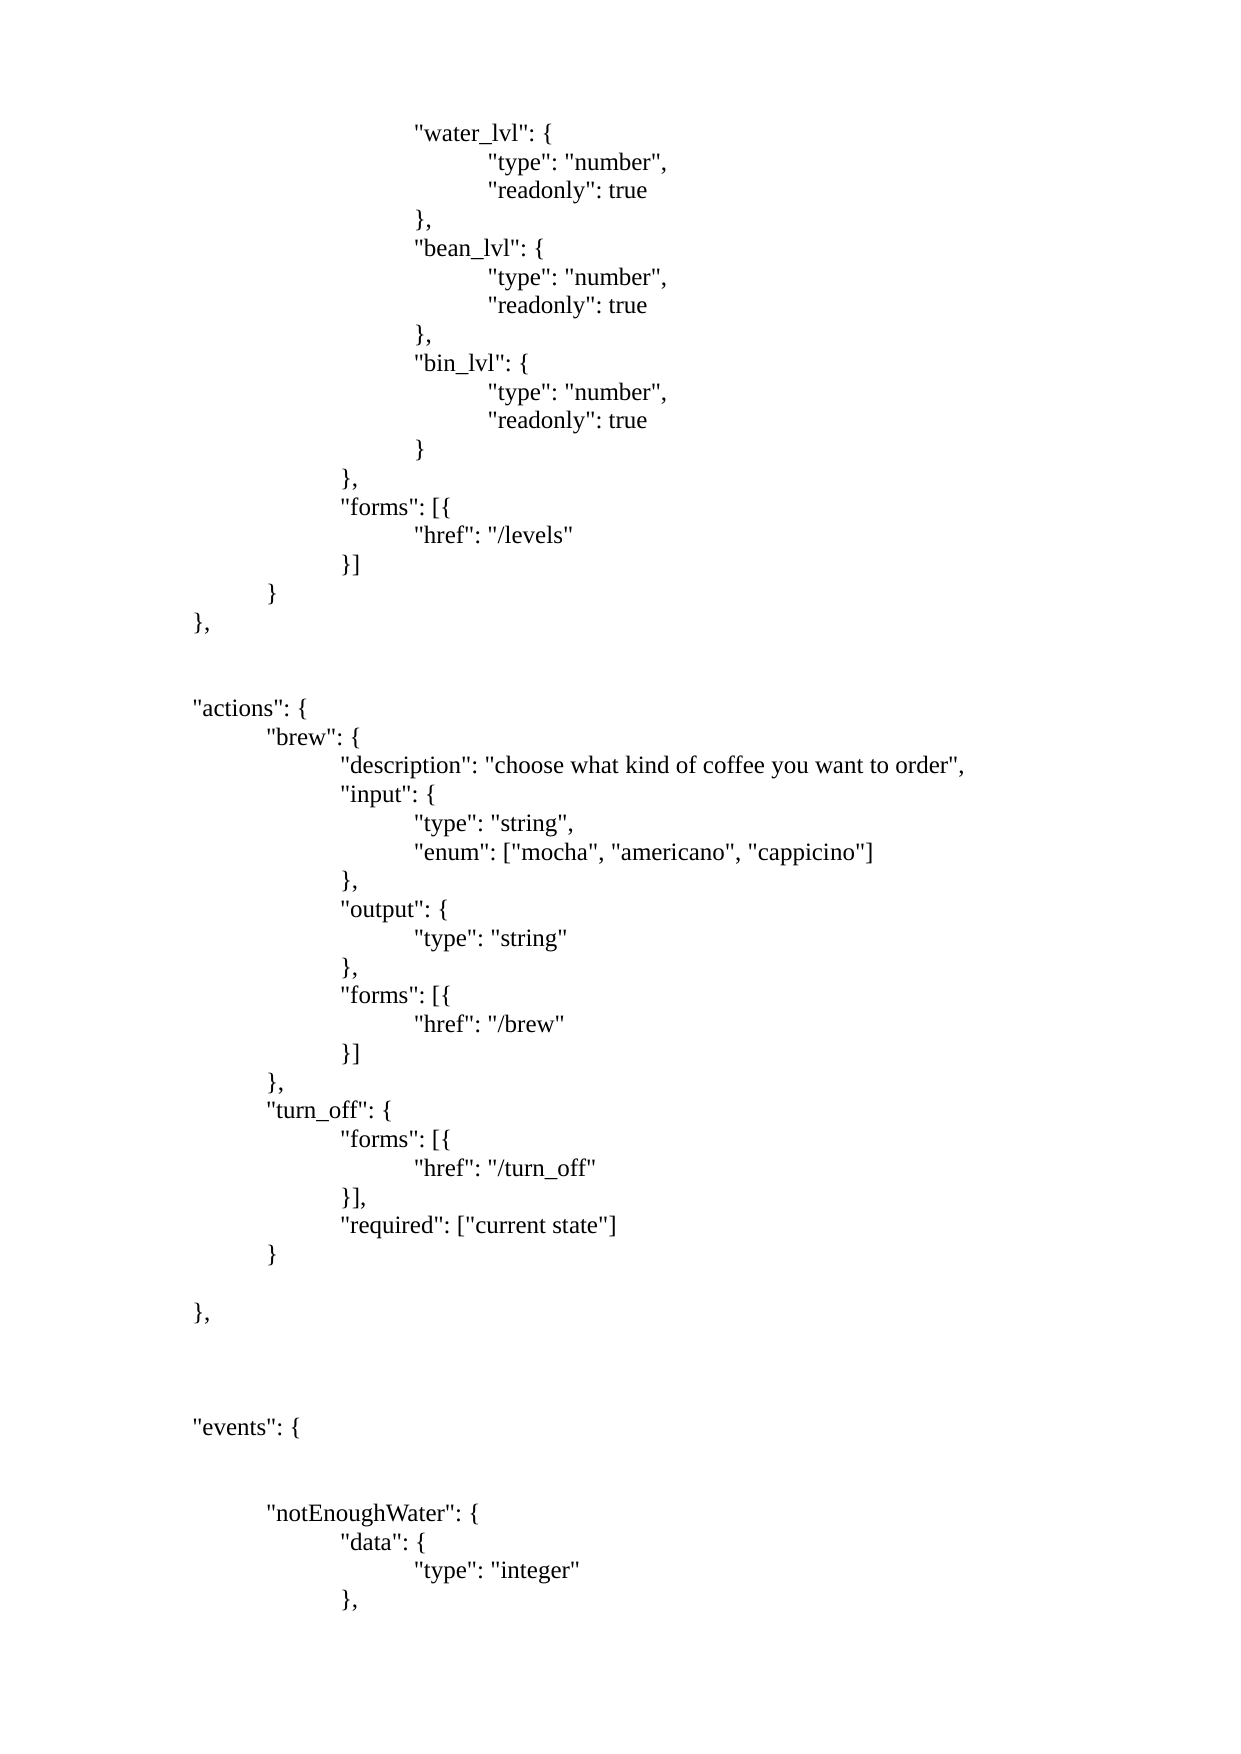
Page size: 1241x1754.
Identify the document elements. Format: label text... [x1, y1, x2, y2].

text "type": "number", [118, 377, 1122, 406]
text "data": { [118, 1527, 1122, 1556]
text "actions": { [118, 693, 1122, 722]
text "type": "string", [118, 808, 1122, 837]
text "enum": ["mocha", "americano", "cappicino"] [118, 837, 1122, 866]
text "description": "choose what kind of coffee you want to order", [118, 751, 1122, 779]
text "bin_lvl": { [118, 348, 1122, 377]
text }, [118, 463, 1122, 492]
text "type": "number", [118, 262, 1122, 291]
text } [118, 578, 1122, 607]
text "forms": [{ [118, 1124, 1122, 1153]
text "href": "/levels" [118, 521, 1122, 549]
text }, [118, 1297, 1122, 1326]
text }] [118, 1038, 1122, 1067]
text "type": "integer" [118, 1556, 1122, 1584]
text } [118, 434, 1122, 463]
text }, [118, 319, 1122, 348]
text "type": "number", [118, 147, 1122, 176]
text "readonly": true [118, 176, 1122, 204]
text "brew": { [118, 722, 1122, 751]
text "notEnoughWater": { [118, 1498, 1122, 1527]
text "required": ["current state"] [118, 1211, 1122, 1239]
text }, [118, 866, 1122, 894]
text }, [118, 952, 1122, 981]
text }], [118, 1182, 1122, 1211]
text "forms": [{ [118, 492, 1122, 521]
text }, [118, 204, 1122, 233]
text "readonly": true [118, 291, 1122, 319]
text "href": "/turn_off" [118, 1153, 1122, 1182]
text }, [118, 1067, 1122, 1096]
text "turn_off": { [118, 1096, 1122, 1124]
text "type": "string" [118, 923, 1122, 952]
text "events": { [118, 1412, 1122, 1441]
text }] [118, 549, 1122, 578]
text "bean_lvl": { [118, 233, 1122, 262]
text "water_lvl": { [118, 118, 1122, 147]
text "input": { [118, 779, 1122, 808]
text }, [118, 1584, 1122, 1613]
text "href": "/brew" [118, 1009, 1122, 1038]
text } [118, 1239, 1122, 1268]
text "readonly": true [118, 406, 1122, 434]
text "output": { [118, 894, 1122, 923]
text }, [118, 607, 1122, 636]
text "forms": [{ [118, 981, 1122, 1009]
